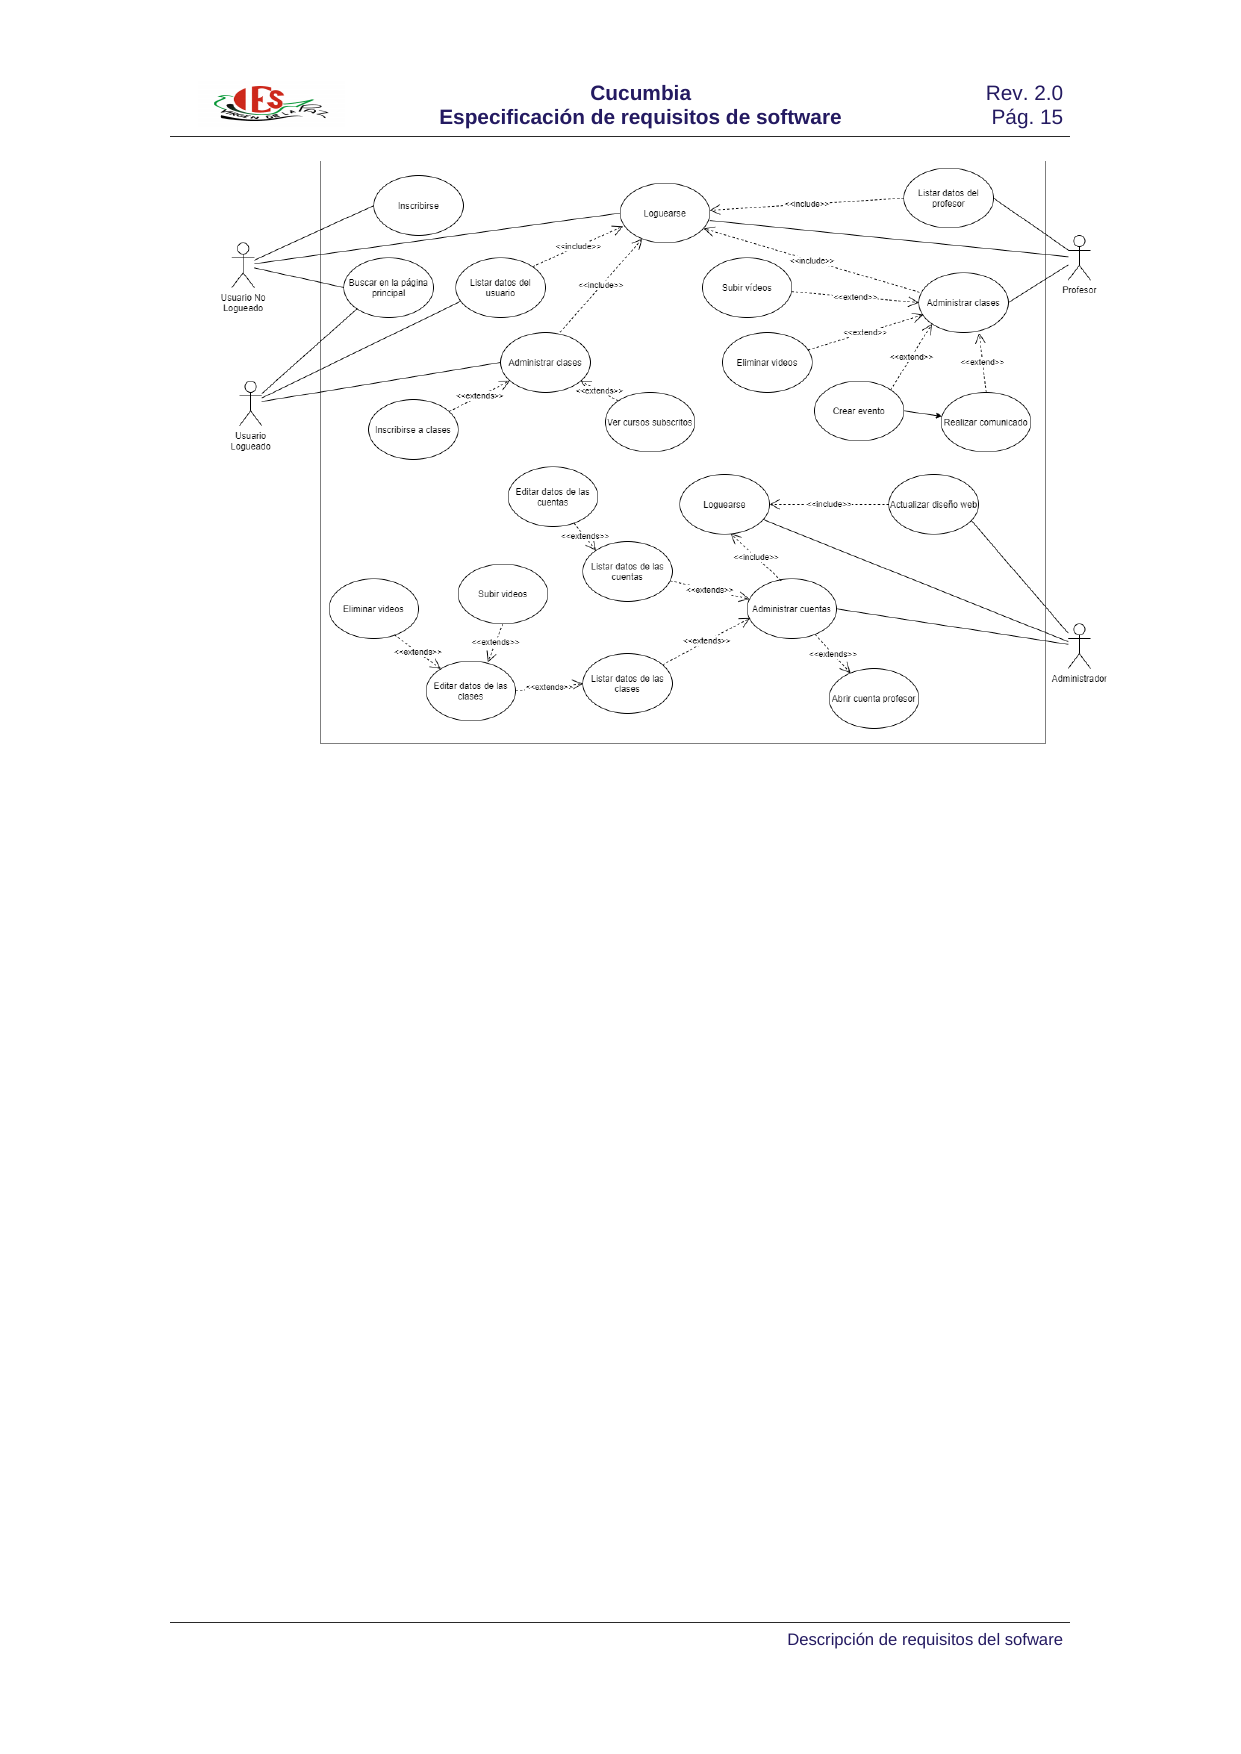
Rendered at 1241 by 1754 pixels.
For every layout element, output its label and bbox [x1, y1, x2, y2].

picture [221, 161, 1107, 744]
picture [197, 81, 345, 127]
